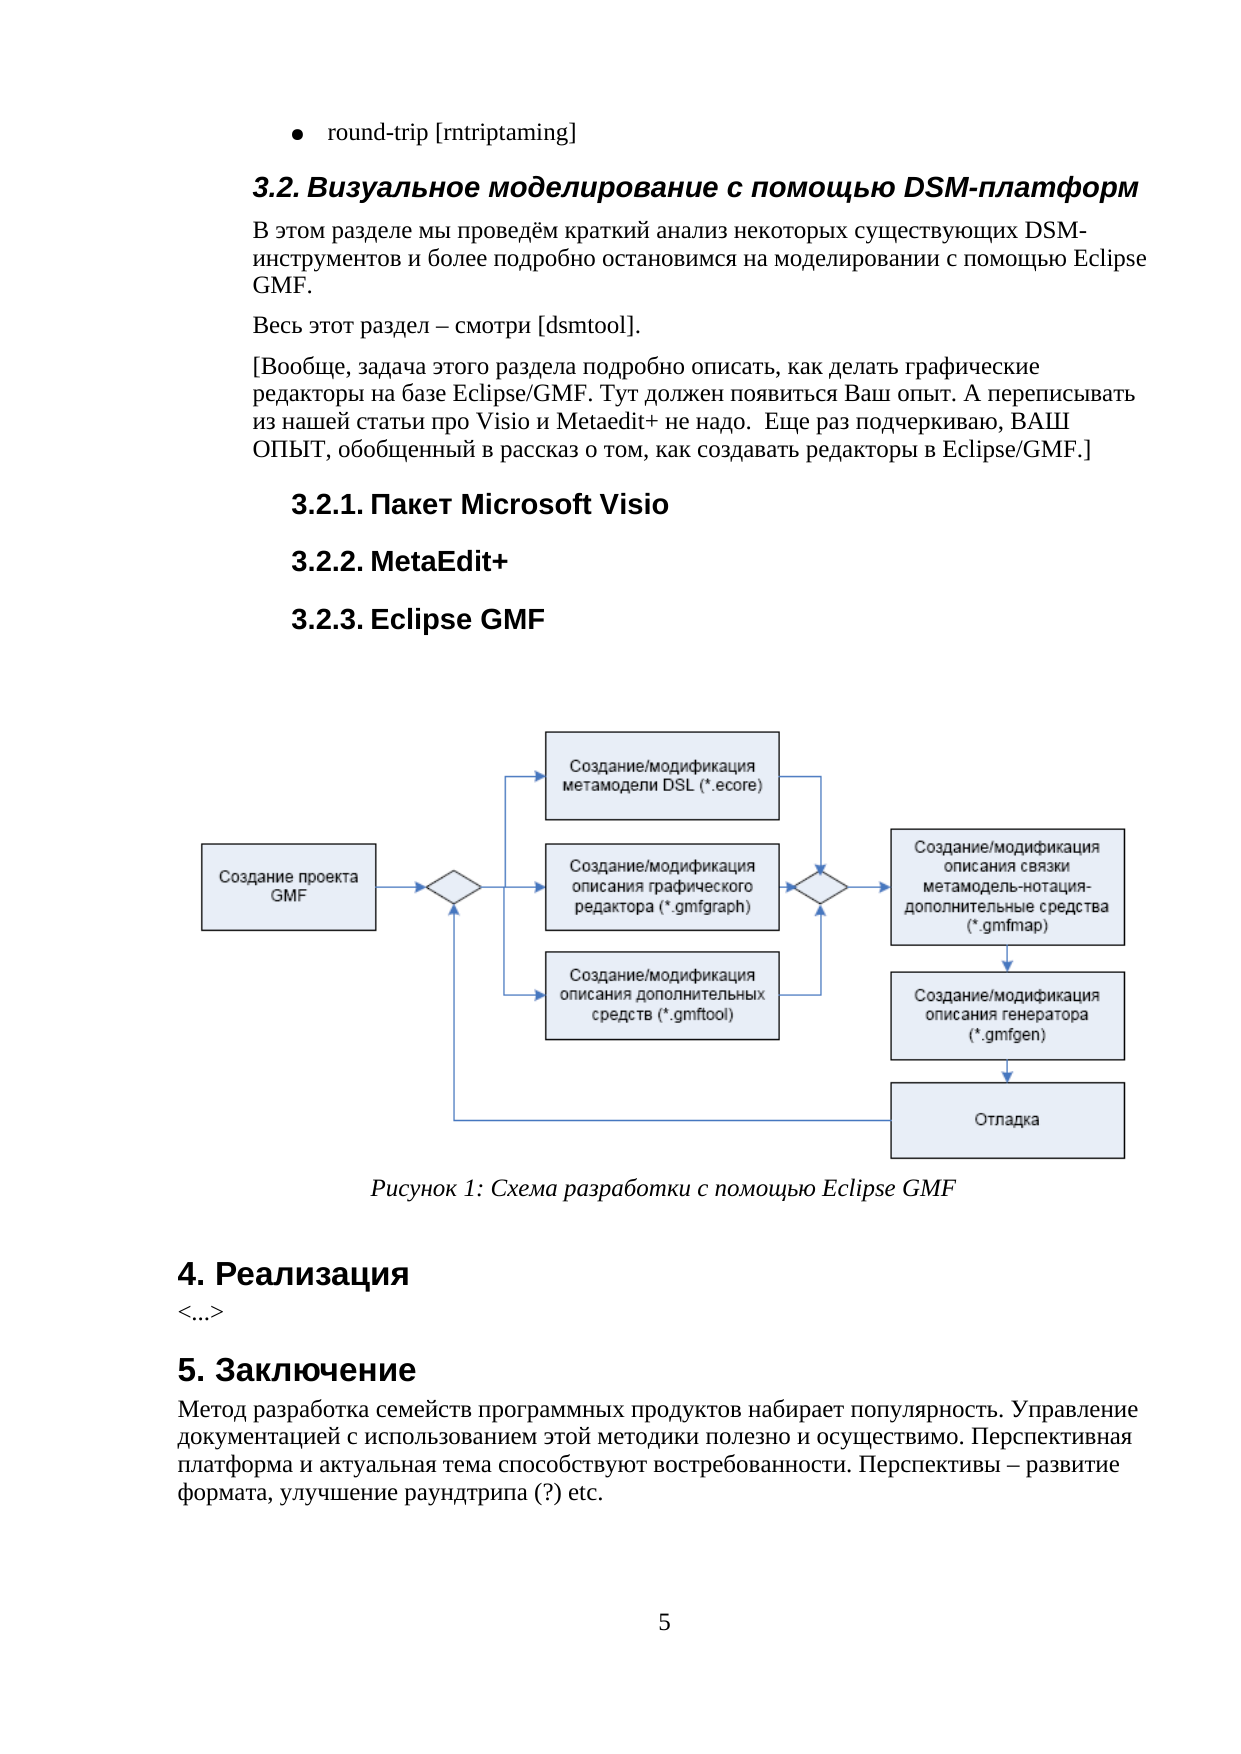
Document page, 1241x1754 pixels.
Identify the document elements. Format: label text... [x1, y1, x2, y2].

subtitle MetaEdit+ [291, 545, 1152, 578]
subtitle Заключение [177, 1351, 1152, 1388]
list round-trip [rntriptaming] [290, 118, 1152, 146]
subtitle Реализация [177, 1255, 1152, 1292]
text <...> [177, 1298, 1152, 1326]
text [Вообще, задача этого раздела подробно описать, как делать графические редакторы на базе Eclipse/GMF. Тут должен появиться Ваш опыт. А переписывать из нашей статьи про Visio и Metaedit+ не надо. Еще раз подчеркиваю, ВАШ ОПЫТ, обобщенный в рассказ о том, как создавать редакторы в Eclipse/GMF.] [252, 352, 1152, 463]
subtitle Eclipse GMF [291, 603, 1152, 635]
text В этом разделе мы проведём краткий анализ некоторых существующих DSM-инструментов и более подробно остановимся на моделировании с помощью Eclipse GMF. [252, 216, 1152, 299]
text Метод разработка семейств программных продуктов набирает популярность. Управление документацией с использованием этой методики полезно и осуществимо. Перспективная платформа и актуальная тема способствуют востребованности. Перспективы – развитие формата, улучшение раундтрипа (?) etc. [177, 1395, 1152, 1506]
text Весь этот раздел – смотри [dsmtool]. [252, 312, 1152, 339]
subtitle Пакет Microsoft Visio [291, 488, 1152, 520]
subtitle Визуальное моделирование с помощью DSM-платформ [252, 171, 1152, 203]
text Рисунок 1: Схема разработки с помощью Eclipse GMF [159, 711, 1170, 1202]
